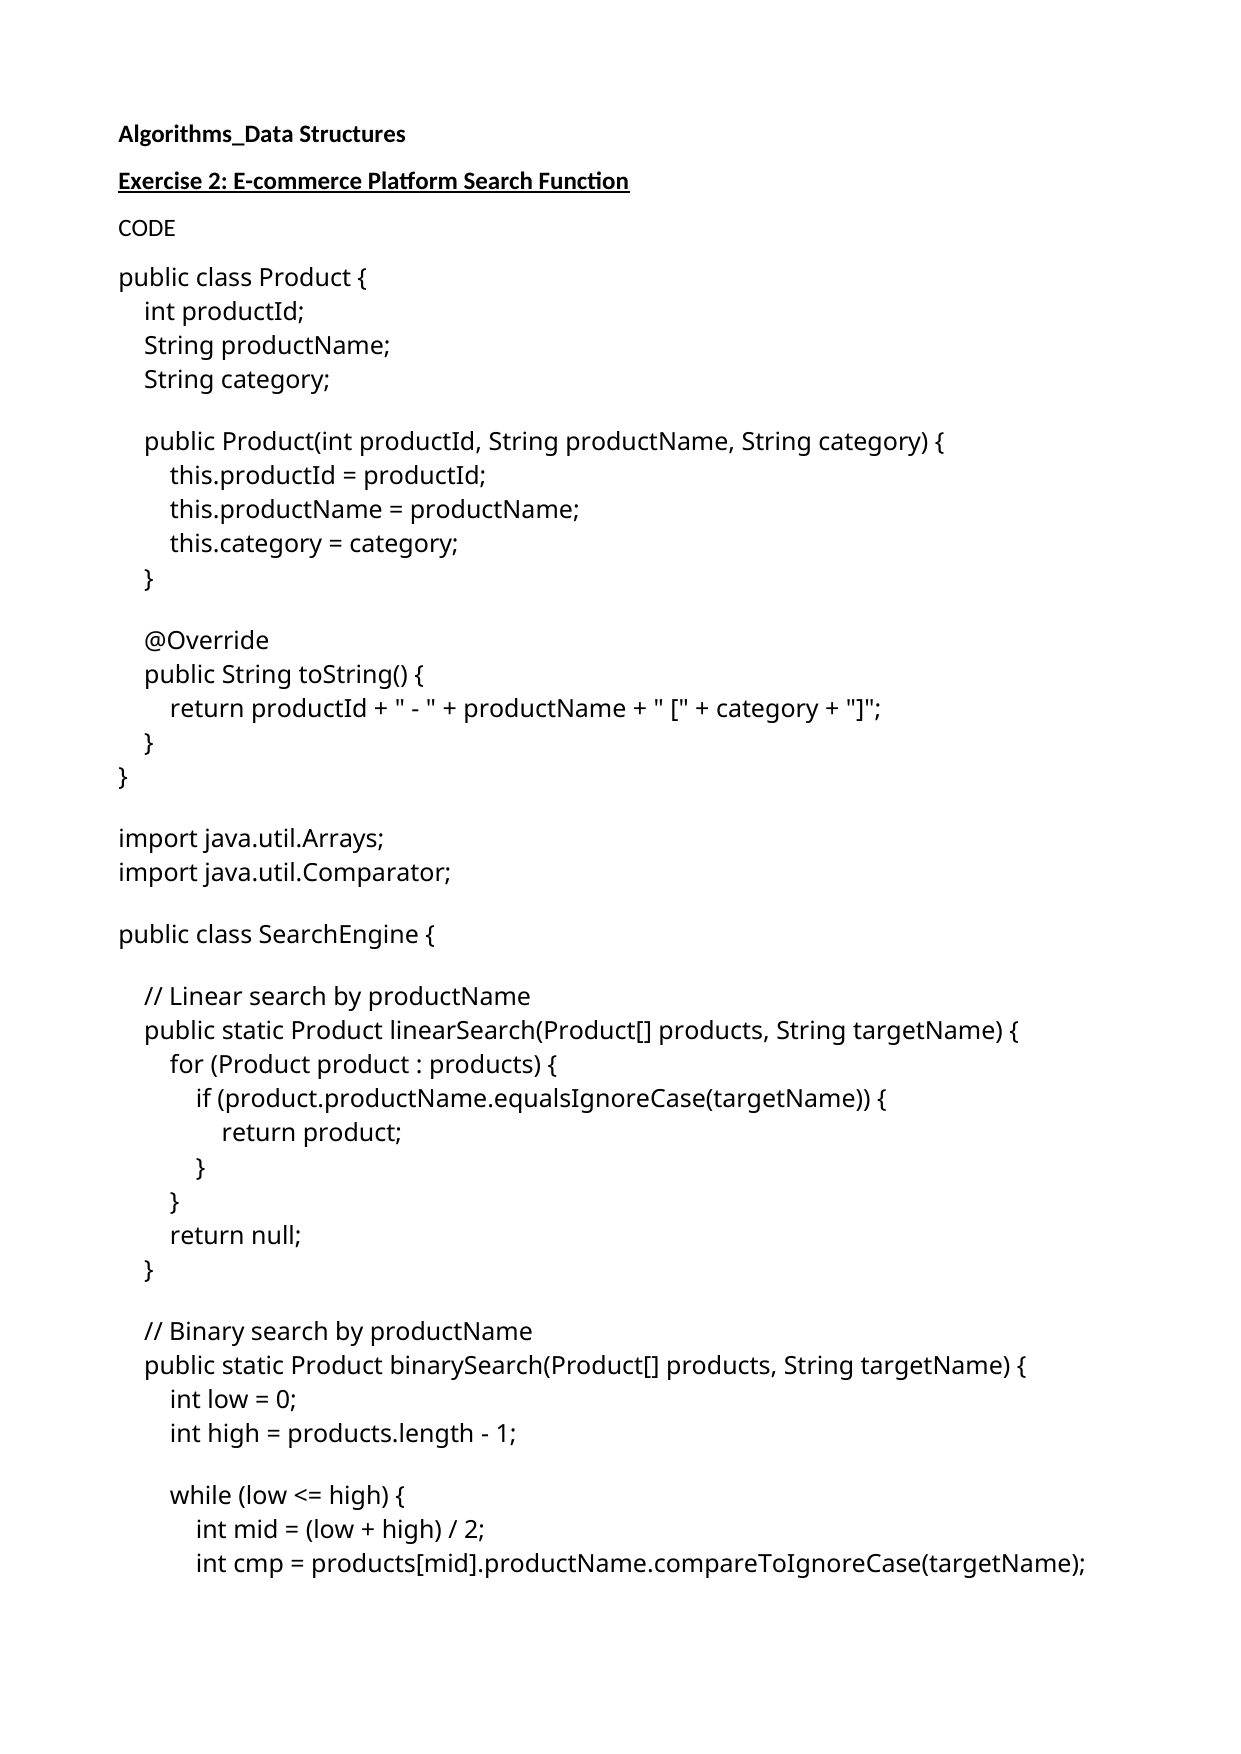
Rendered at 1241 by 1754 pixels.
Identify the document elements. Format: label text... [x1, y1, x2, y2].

text return productId + " - " + productName + " [" + category + "]"; [118, 690, 1122, 724]
text this.productId = productId; [118, 458, 1122, 492]
text int high = products.length - 1; [118, 1416, 1122, 1450]
text public static Product binarySearch(Product[] products, String targetName) { [118, 1347, 1122, 1382]
text String category; [118, 362, 1122, 396]
text public class Product { [118, 260, 1122, 294]
text int productId; [118, 294, 1122, 328]
text while (low <= high) { [118, 1478, 1122, 1512]
text int cmp = products[mid].productName.compareToIgnoreCase(targetName); [118, 1546, 1122, 1580]
text Exercise 2: E-commerce Platform Search Function [118, 165, 1122, 196]
text public String toString() { [118, 656, 1122, 690]
text this.productName = productName; [118, 492, 1122, 526]
text CODE [118, 212, 1122, 243]
text } [118, 1149, 1122, 1183]
text int low = 0; [118, 1382, 1122, 1416]
text Algorithms_Data Structures [118, 118, 1122, 149]
text int mid = (low + high) / 2; [118, 1512, 1122, 1546]
text } [118, 560, 1122, 594]
text import java.util.Arrays; [118, 821, 1122, 855]
text public class SearchEngine { [118, 917, 1122, 951]
text } [118, 758, 1122, 793]
text // Binary search by productName [118, 1313, 1122, 1347]
text // Linear search by productName [118, 979, 1122, 1013]
text public static Product linearSearch(Product[] products, String targetName) { [118, 1013, 1122, 1047]
text } [118, 1183, 1122, 1217]
text return null; [118, 1217, 1122, 1251]
text for (Product product : products) { [118, 1047, 1122, 1081]
text import java.util.Comparator; [118, 855, 1122, 889]
text String productName; [118, 328, 1122, 362]
text @Override [118, 622, 1122, 656]
text } [118, 1251, 1122, 1285]
text } [118, 724, 1122, 758]
text public Product(int productId, String productName, String category) { [118, 424, 1122, 458]
text if (product.productName.equalsIgnoreCase(targetName)) { [118, 1081, 1122, 1115]
text return product; [118, 1115, 1122, 1149]
text this.category = category; [118, 526, 1122, 560]
